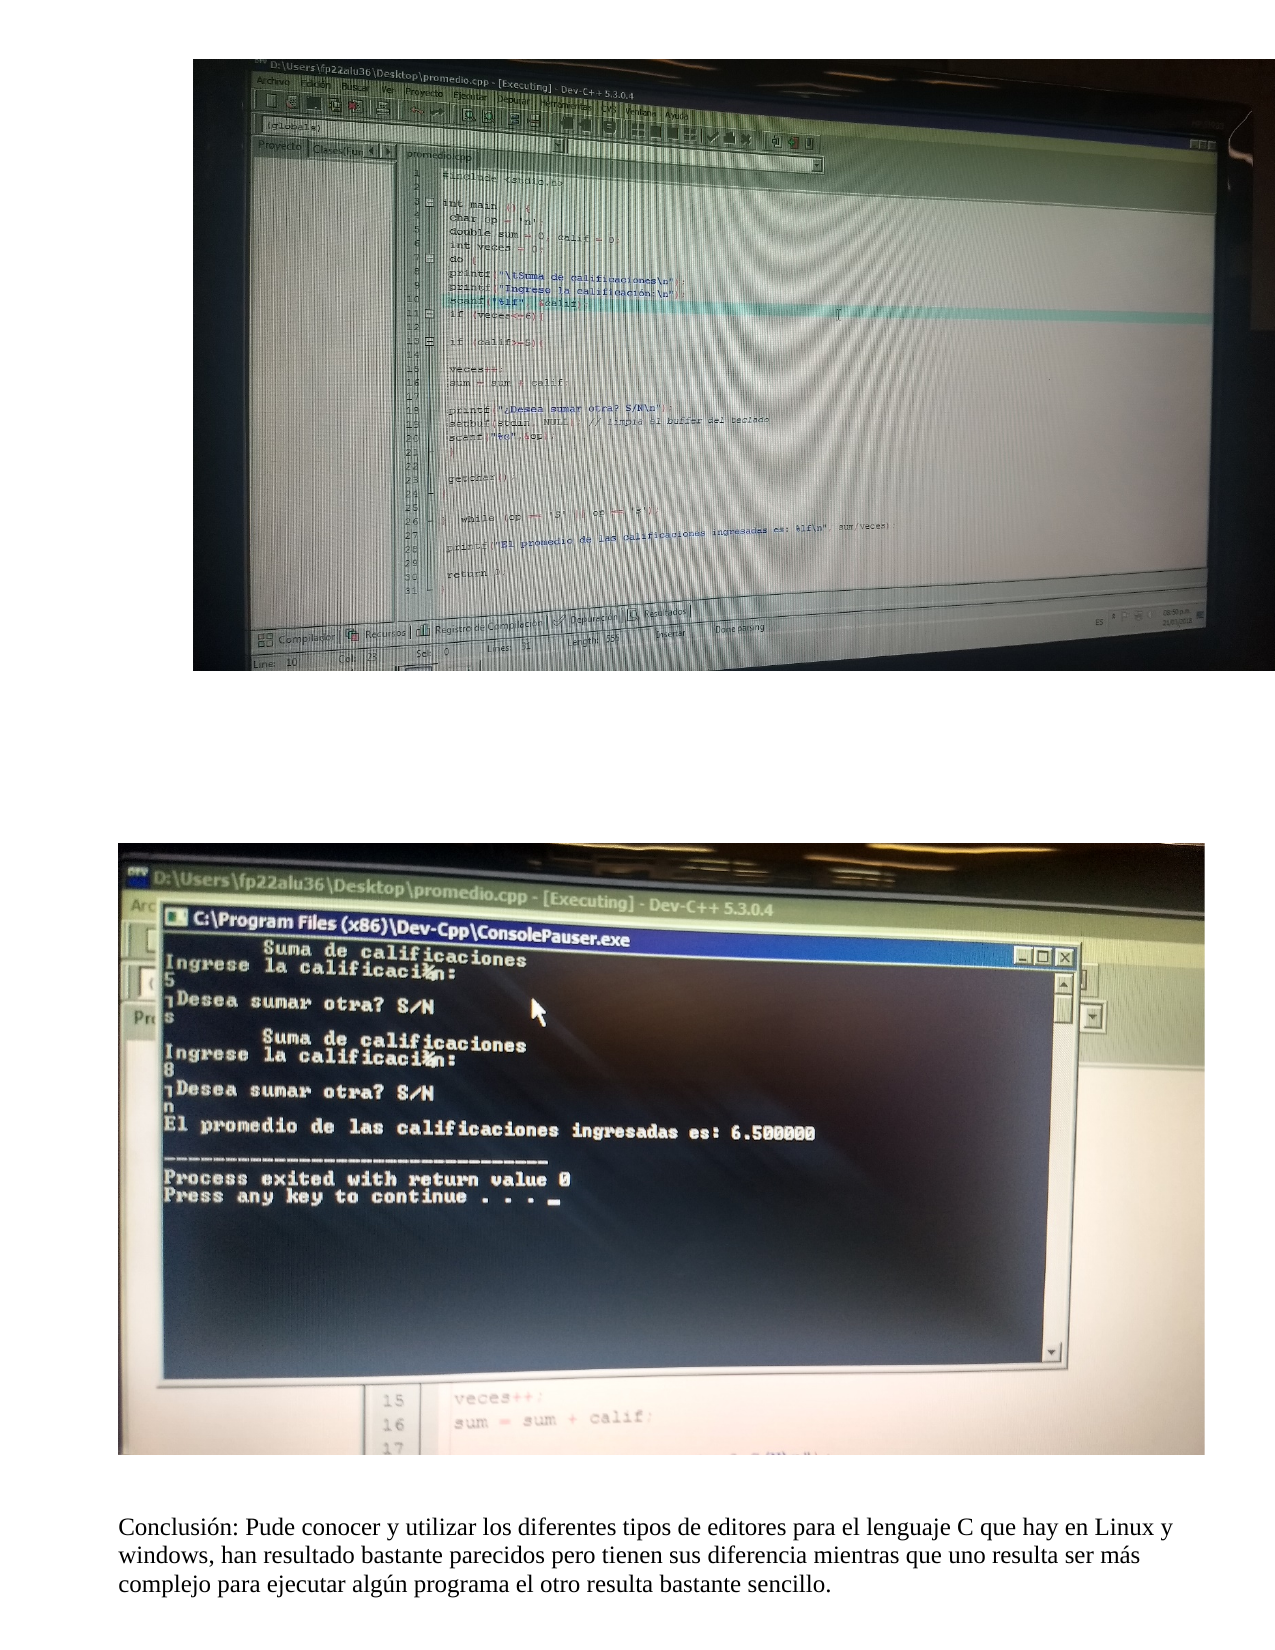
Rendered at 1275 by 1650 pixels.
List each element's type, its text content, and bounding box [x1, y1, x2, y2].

text Conclusión: Pude conocer y utilizar los diferentes tipos de editores para el lenguaje C que hay en Linux y windows, han resultado bastante parecidos pero tienen sus diferencia mientras que uno resulta ser más complejo para ejecutar algún programa el otro resulta bastante sencillo. [118, 1512, 1205, 1598]
